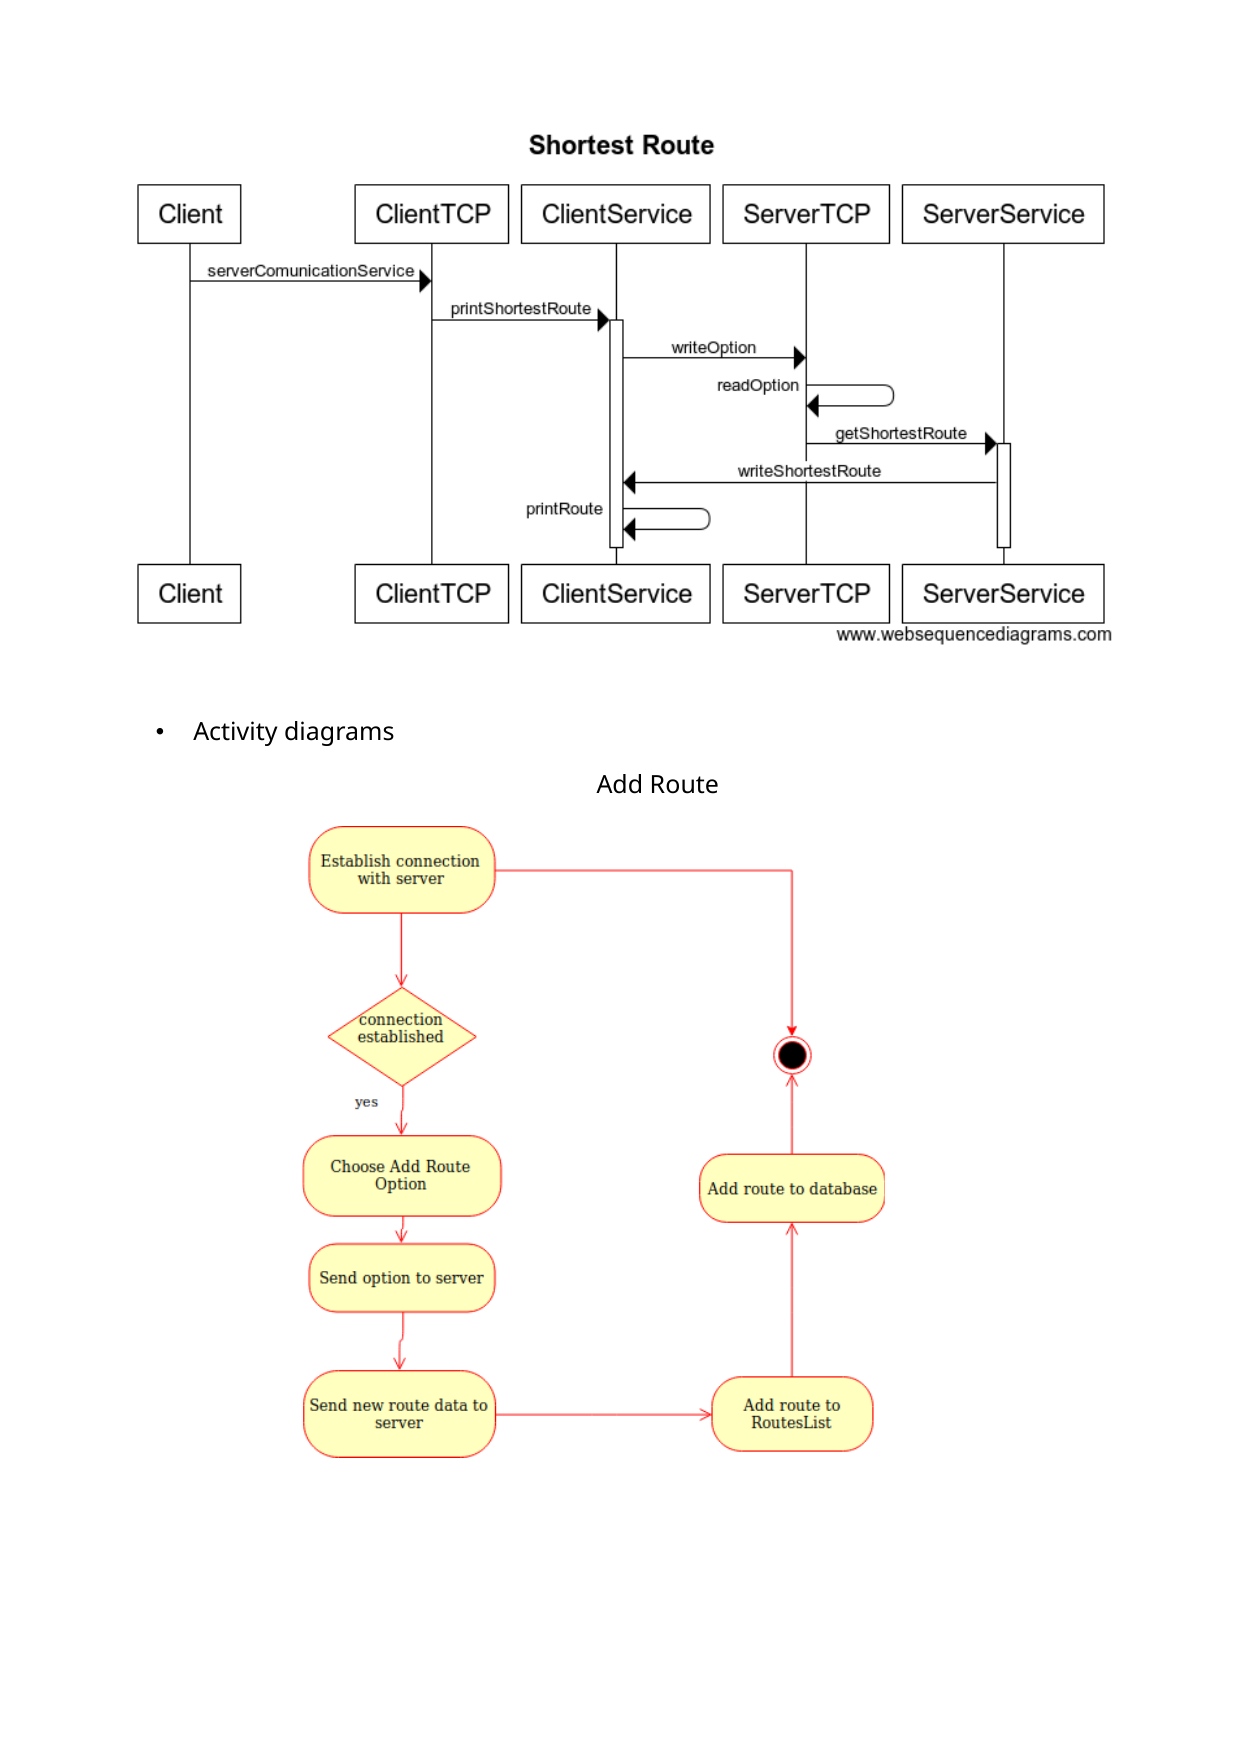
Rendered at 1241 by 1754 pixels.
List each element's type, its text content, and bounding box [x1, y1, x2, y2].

list Activity diagrams [156, 713, 1122, 747]
picture [118, 118, 1123, 655]
list Add Route [156, 767, 1122, 801]
picture [302, 826, 885, 1458]
